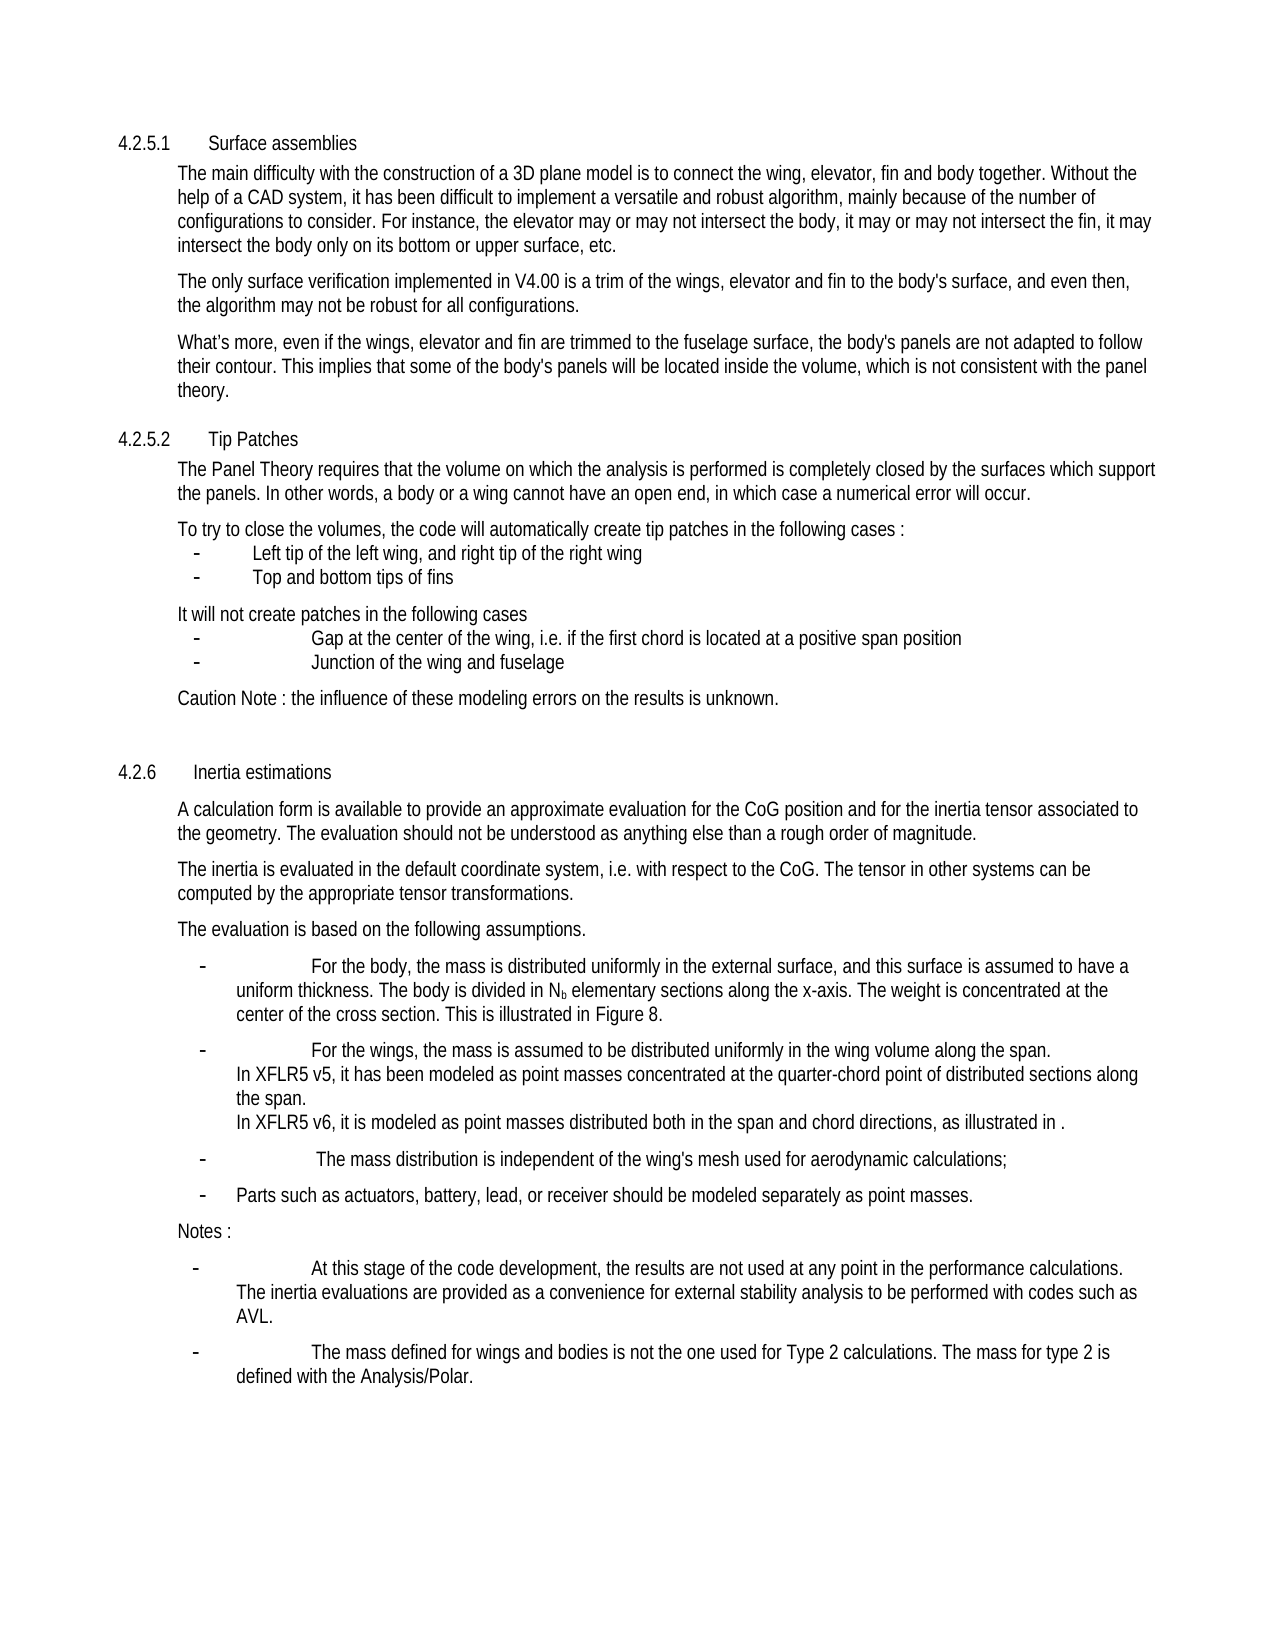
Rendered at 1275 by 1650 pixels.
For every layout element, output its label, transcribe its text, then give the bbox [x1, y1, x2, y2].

list Junction of the wing and fuselage [193, 649, 1157, 673]
text  Parts such as actuators, battery, lead, or receiver should be modeled separately as point masses. [199, 1183, 1157, 1207]
list Gap at the center of the wing, i.e. if the first chord is located at a positive span position [193, 626, 1157, 649]
text It will not create patches in the following cases [177, 602, 1157, 626]
list For the body, the mass is distributed uniformly in the external surface, and this surface is assumed to have a uniform thickness. The body is divided in Nb elementary sections along the x-axis. The weight is concentrated at the center of the cross section. This is illustrated in Figure 8. [199, 954, 1157, 1026]
subtitle Surface assemblies [118, 131, 1157, 155]
text To try to close the volumes, the code will automatically create tip patches in the following cases : [177, 517, 1157, 541]
text The Panel Theory requires that the volume on which the analysis is performed is completely closed by the surfaces which support the panels. In other words, a body or a wing cannot have an open end, in which case a numerical error will occur. [177, 457, 1157, 505]
list Left tip of the left wing, and right tip of the right wing [193, 541, 1157, 565]
subtitle Tip Patches [118, 427, 1157, 451]
text The inertia is evaluated in the default coordinate system, i.e. with respect to the CoG. The tensor in other systems can be computed by the appropriate tensor transformations. [177, 857, 1157, 905]
text What’s more, even if the wings, elevator and fin are trimmed to the fuselage surface, the body's panels are not adapted to follow their contour. This implies that some of the body's panels will be located inside the volume, which is not consistent with the panel theory. [177, 330, 1157, 402]
text The main difficulty with the construction of a 3D plane model is to connect the wing, elevator, fin and body together. Without the help of a CAD system, it has been difficult to implement a versatile and robust algorithm, mainly because of the number of configurations to consider. For instance, the elevator may or may not intersect the body, it may or may not intersect the fin, it may intersect the body only on its bottom or upper surface, etc. [177, 161, 1157, 257]
list For the wings, the mass is assumed to be distributed uniformly in the wing volume along the span. In XFLR5 v5, it has been modeled as point masses concentrated at the quarter-chord point of distributed sections along the span. In XFLR5 v6, it is modeled as point masses distributed both in the span and chord directions, as illustrated in . [199, 1038, 1157, 1134]
list At this stage of the code development, the results are not used at any point in the performance calculations. The inertia evaluations are provided as a convenience for external stability analysis to be performed with codes such as AVL. [192, 1256, 1157, 1328]
list Top and bottom tips of fins [193, 565, 1157, 589]
subtitle Inertia estimations [118, 760, 1157, 784]
text The evaluation is based on the following assumptions. [177, 917, 1157, 941]
text Notes : [177, 1219, 1157, 1243]
text Caution Note : the influence of these modeling errors on the results is unknown. [177, 686, 1157, 710]
text A calculation form is available to provide an approximate evaluation for the CoG position and for the inertia tensor associated to the geometry. The evaluation should not be understood as anything else than a rough order of magnitude. [177, 796, 1157, 844]
list The mass defined for wings and bodies is not the one used for Type 2 calculations. The mass for type 2 is defined with the Analysis/Polar. [192, 1340, 1157, 1388]
list The mass distribution is independent of the wing's mesh used for aerodynamic calculations; [199, 1146, 1157, 1170]
text The only surface verification implemented in V4.00 is a trim of the wings, elevator and fin to the body's surface, and even then, the algorithm may not be robust for all configurations. [177, 269, 1157, 317]
